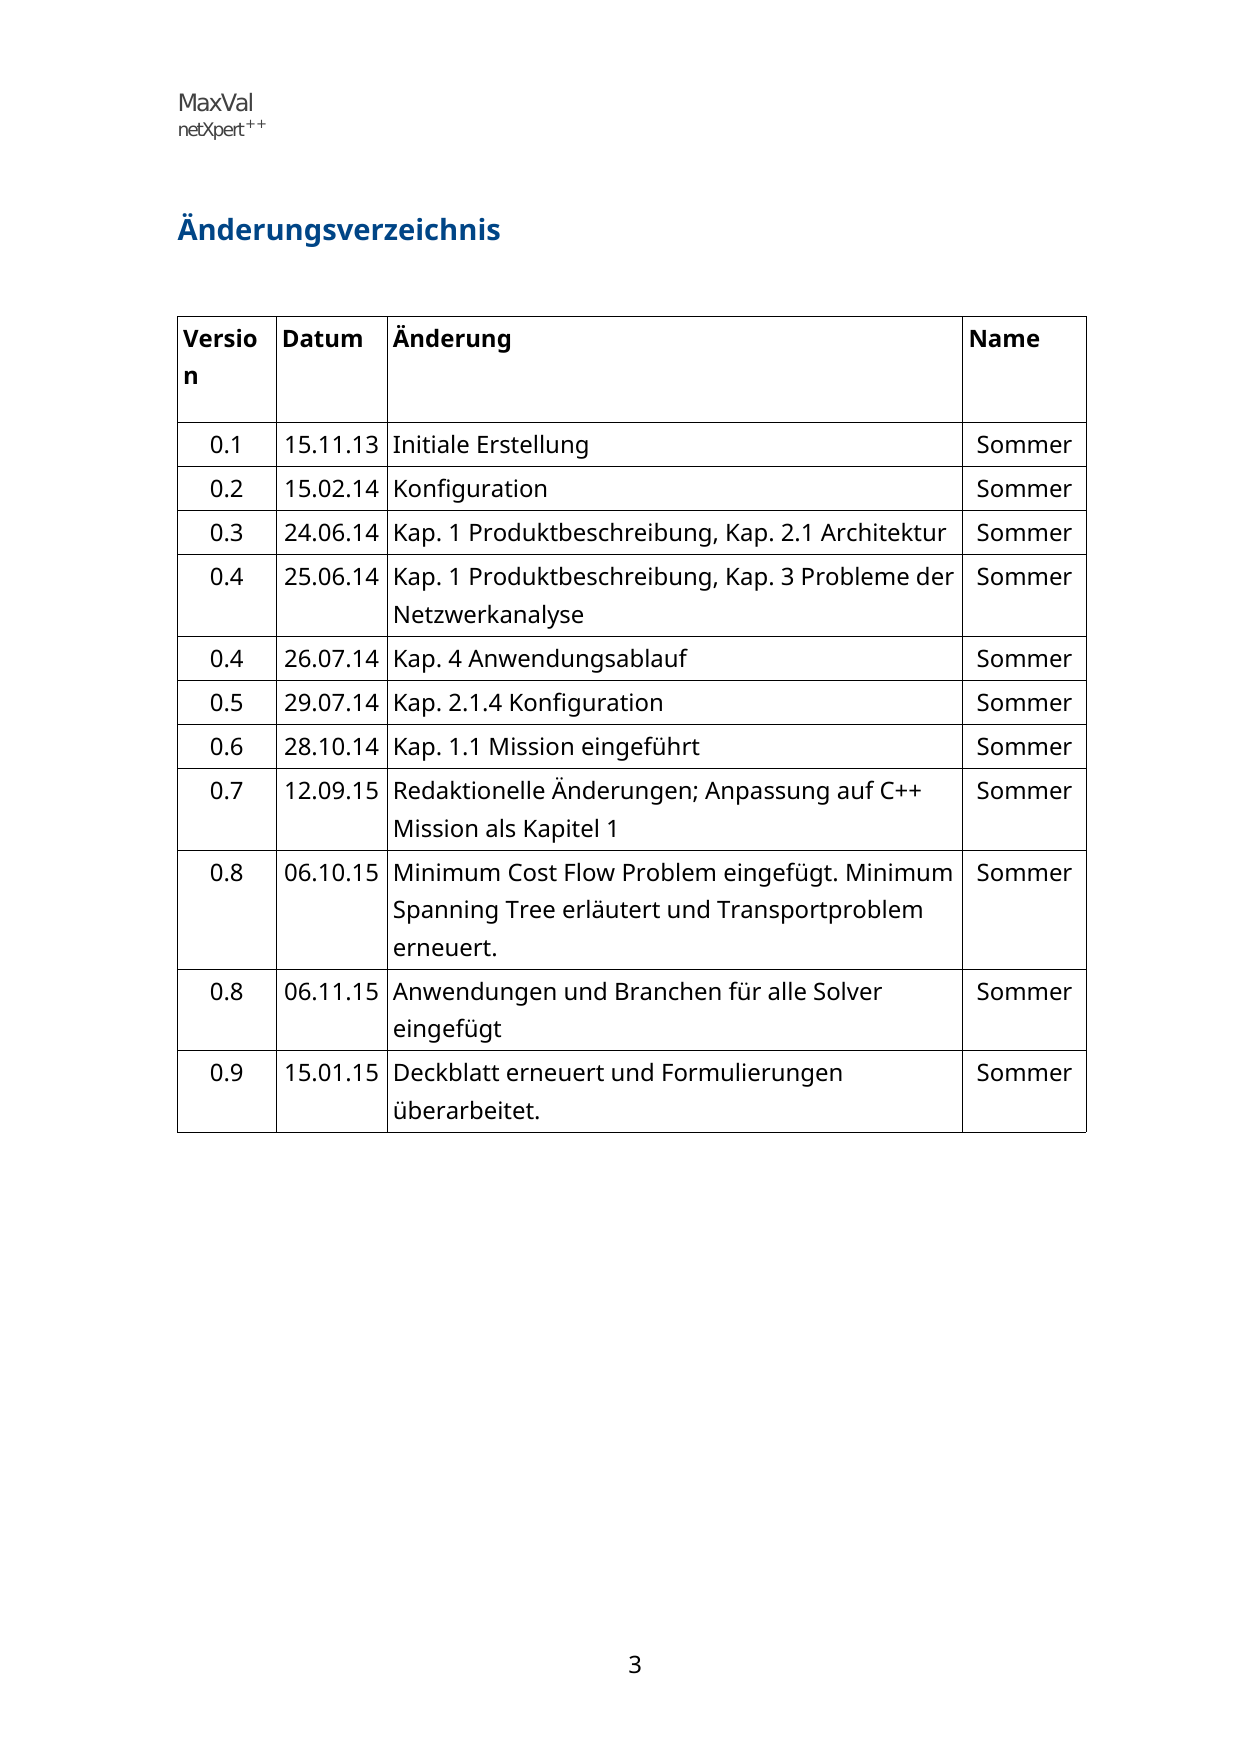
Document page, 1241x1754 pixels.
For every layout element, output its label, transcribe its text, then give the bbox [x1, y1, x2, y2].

table_cell 0.2 [178, 467, 276, 510]
table_cell 29.07.14 [277, 681, 387, 724]
table_cell Sommer [963, 769, 1086, 850]
table_cell Sommer [963, 467, 1086, 510]
table_cell 28.10.14 [277, 725, 387, 768]
table_cell 0.3 [178, 511, 276, 554]
table_cell 0.5 [178, 681, 276, 724]
table_cell 0.8 [178, 970, 276, 1050]
table_cell Sommer [963, 637, 1086, 680]
table_cell 0.6 [178, 725, 276, 768]
table_cell Sommer [963, 725, 1086, 768]
table_cell Redaktionelle Änderungen; Anpassung auf C++ Mission als Kapitel 1 [388, 769, 962, 850]
table_cell Sommer [963, 423, 1086, 466]
table_cell 0.4 [178, 637, 276, 680]
table_cell Sommer [963, 681, 1086, 724]
table_cell 0.4 [178, 555, 276, 636]
table_cell Sommer [963, 970, 1086, 1050]
table_cell 15.11.13 [277, 423, 387, 466]
table_cell 24.06.14 [277, 511, 387, 554]
table_header Datum [277, 317, 387, 422]
table_cell Sommer [963, 1051, 1086, 1132]
table_cell Sommer [963, 555, 1086, 636]
table_header Version [178, 317, 276, 422]
table_cell 26.07.14 [277, 637, 387, 680]
table_cell Kap. 1.1 Mission eingeführt [388, 725, 962, 768]
table_cell 12.09.15 [277, 769, 387, 850]
table_cell Kap. 2.1.4 Konfiguration [388, 681, 962, 724]
table_cell 0.8 [178, 851, 276, 969]
table_cell 06.11.15 [277, 970, 387, 1050]
table_cell Kap. 1 Produktbeschreibung, Kap. 3 Probleme der Netzwerkanalyse [388, 555, 962, 636]
table_cell Konfiguration [388, 467, 962, 510]
table_cell Sommer [963, 511, 1086, 554]
table_header Änderung [388, 317, 962, 422]
table_cell 15.01.15 [277, 1051, 387, 1132]
table_cell Sommer [963, 851, 1086, 969]
table_header Name [963, 317, 1086, 422]
table_cell Kap. 4 Anwendungsablauf [388, 637, 962, 680]
table_cell Kap. 1 Produktbeschreibung, Kap. 2.1 Architektur [388, 511, 962, 554]
table_cell Minimum Cost Flow Problem eingefügt. Minimum Spanning Tree erläutert und Transportproblem erneuert. [388, 851, 962, 969]
table_cell 0.9 [178, 1051, 276, 1132]
table_cell 15.02.14 [277, 467, 387, 510]
table_cell Anwendungen und Branchen für alle Solver eingefügt [388, 970, 962, 1050]
table_cell 06.10.15 [277, 851, 387, 969]
table_cell 25.06.14 [277, 555, 387, 636]
table_cell 0.1 [178, 423, 276, 466]
table_cell Deckblatt erneuert und Formulierungen überarbeitet. [388, 1051, 962, 1132]
subtitle Änderungsverzeichnis [177, 209, 1092, 248]
table_cell 0.7 [178, 769, 276, 850]
table_cell Initiale Erstellung [388, 423, 962, 466]
